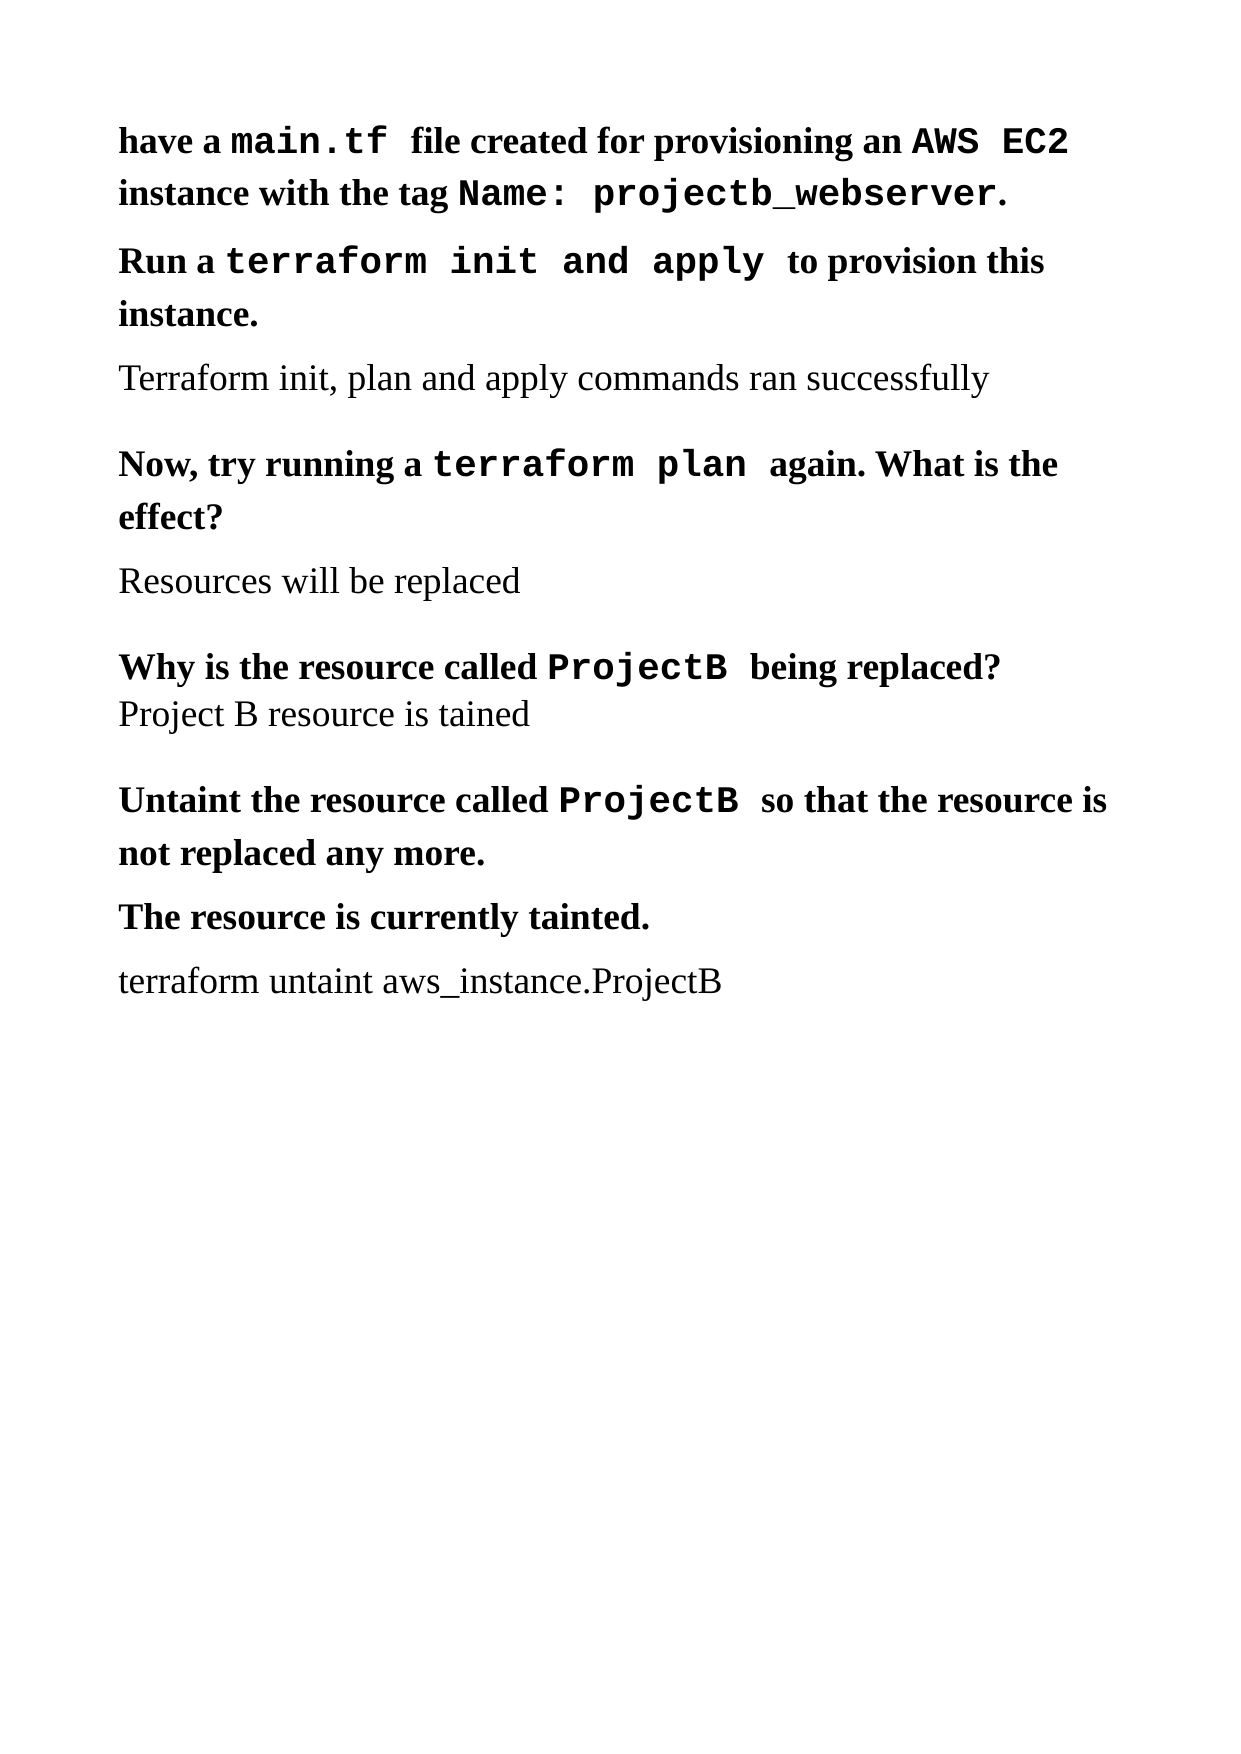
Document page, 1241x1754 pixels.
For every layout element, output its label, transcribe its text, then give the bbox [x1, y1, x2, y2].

text Untaint the resource called ProjectB so that the resource is not replaced any more. [118, 777, 1122, 873]
text have a main.tf file created for provisioning an AWS EC2 instance with the tag Name: projectb_webserver. [118, 118, 1122, 217]
text Resources will be replaced [118, 558, 1122, 602]
text Terraform init, plan and apply commands ran successfully [118, 355, 1122, 398]
text Project B resource is tained [118, 691, 1122, 734]
text terraform untaint aws_instance.ProjectB [118, 958, 1122, 1001]
text Now, try running a terraform plan again. What is the effect? [118, 442, 1122, 537]
text Why is the resource called ProjectB being replaced? [118, 645, 1122, 691]
text The resource is currently tainted. [118, 894, 1122, 937]
text Run a terraform init and apply to provision this instance. [118, 238, 1122, 334]
